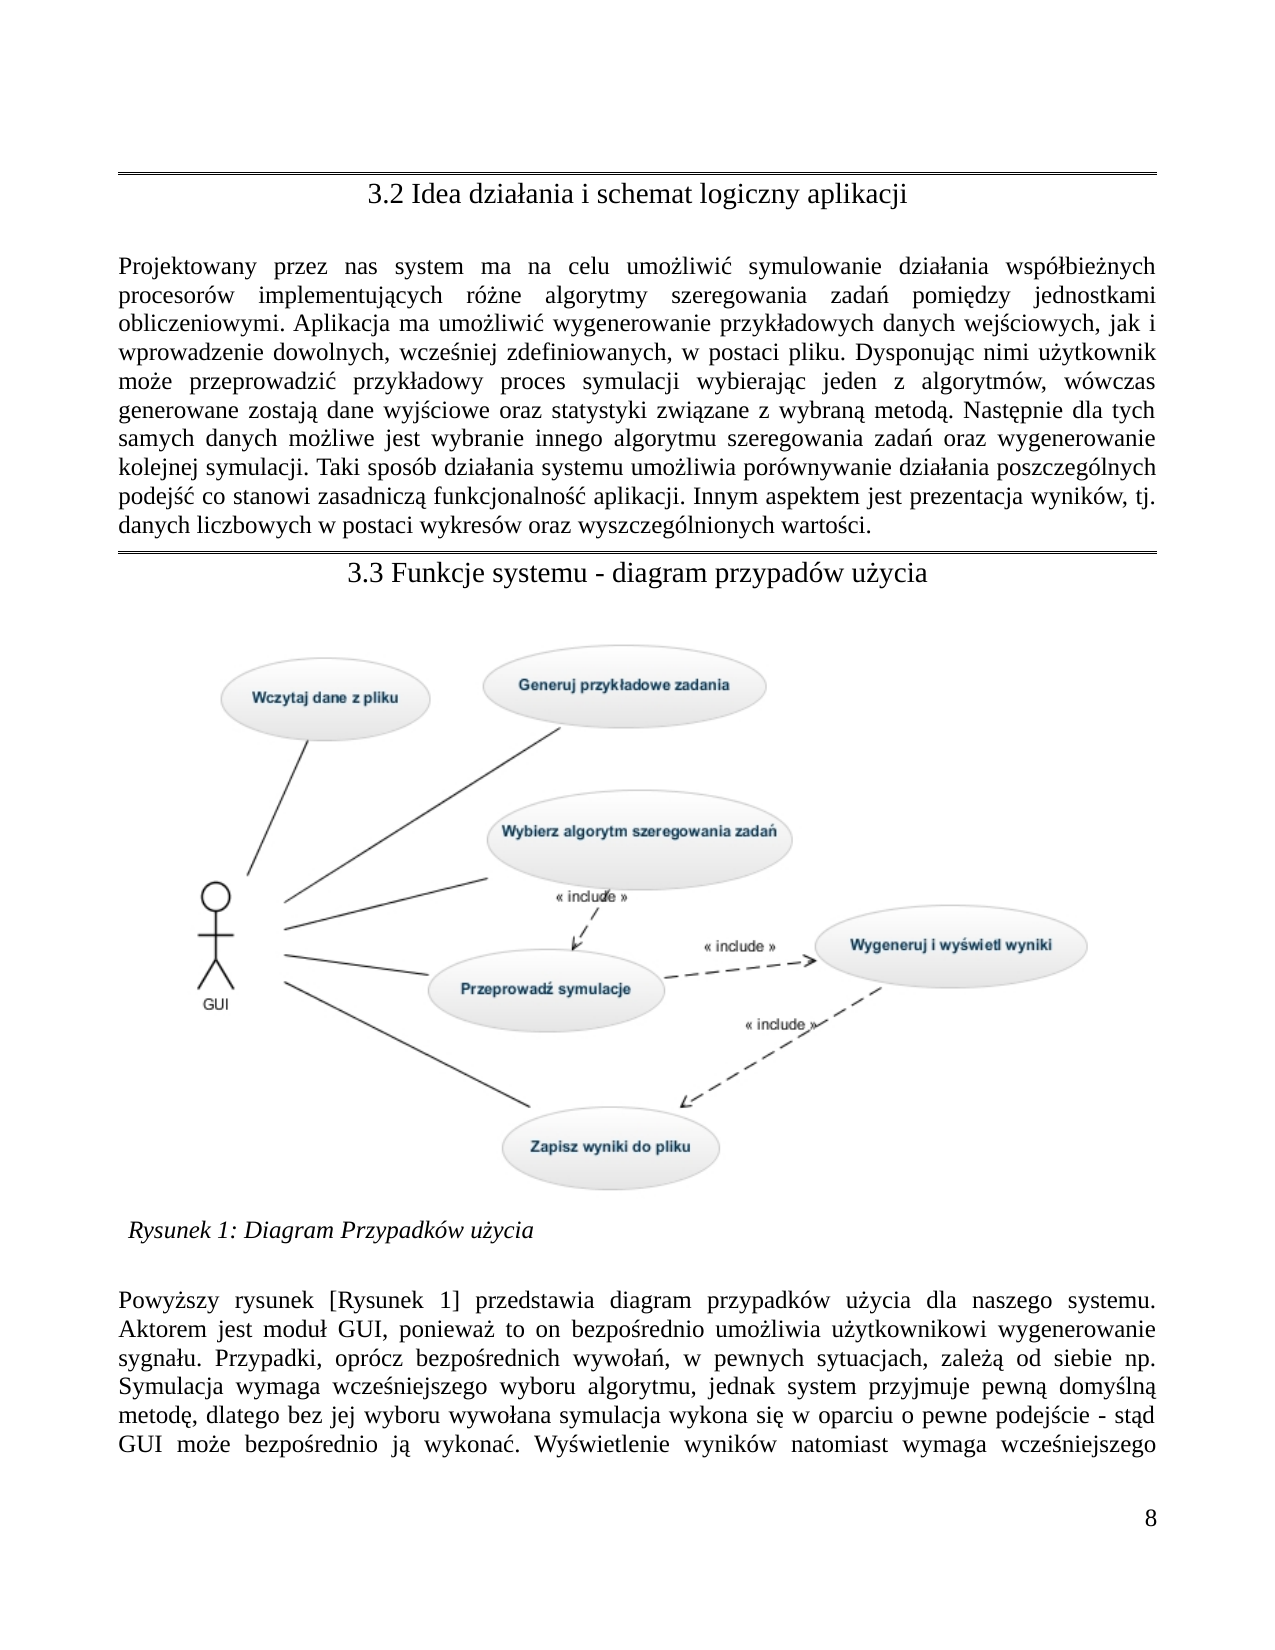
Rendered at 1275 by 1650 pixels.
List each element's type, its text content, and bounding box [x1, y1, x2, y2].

text Rysunek 1: Diagram Przypadków użycia [128, 643, 1147, 1244]
text Projektowany przez nas system ma na celu umożliwić symulowanie działania współbieżnych procesorów implementujących różne algorytmy szeregowania zadań pomiędzy jednostkami obliczeniowymi. Aplikacja ma umożliwić wygenerowanie przykładowych danych wejściowych, jak i wprowadzenie dowolnych, wcześniej zdefiniowanych, w postaci pliku. Dysponując nimi użytkownik może przeprowadzić przykładowy proces symulacji wybierając jeden z algorytmów, wówczas generowane zostają dane wyjściowe oraz statystyki związane z wybraną metodą. Następnie dla tych samych danych możliwe jest wybranie innego algorytmu szeregowania zadań oraz wygenerowanie kolejnej symulacji. Taki sposób działania systemu umożliwia porównywanie działania poszczególnych podejść co stanowi zasadniczą funkcjonalność aplikacji. Innym aspektem jest prezentacja wyników, tj. danych liczbowych w postaci wykresów oraz wyszczególnionych wartości. [118, 251, 1157, 538]
subtitle 3.2 Idea działania i schemat logiczny aplikacji [118, 175, 1157, 210]
picture [144, 642, 1114, 1216]
subtitle 3.3 Funkcje systemu - diagram przypadów użycia [118, 554, 1157, 589]
text Powyższy rysunek [Rysunek 1] przedstawia diagram przypadków użycia dla naszego systemu. Aktorem jest moduł GUI, ponieważ to on bezpośrednio umożliwia użytkownikowi wygenerowanie sygnału. Przypadki, oprócz bezpośrednich wywołań, w pewnych sytuacjach, zależą od siebie np. Symulacja wymaga wcześniejszego wyboru algorytmu, jednak system przyjmuje pewną domyślną metodę, dlatego bez jej wyboru wywołana symulacja wykona się w oparciu o pewne podejście - stąd GUI może bezpośrednio ją wykonać. Wyświetlenie wyników natomiast wymaga wcześniejszego [118, 1285, 1157, 1458]
